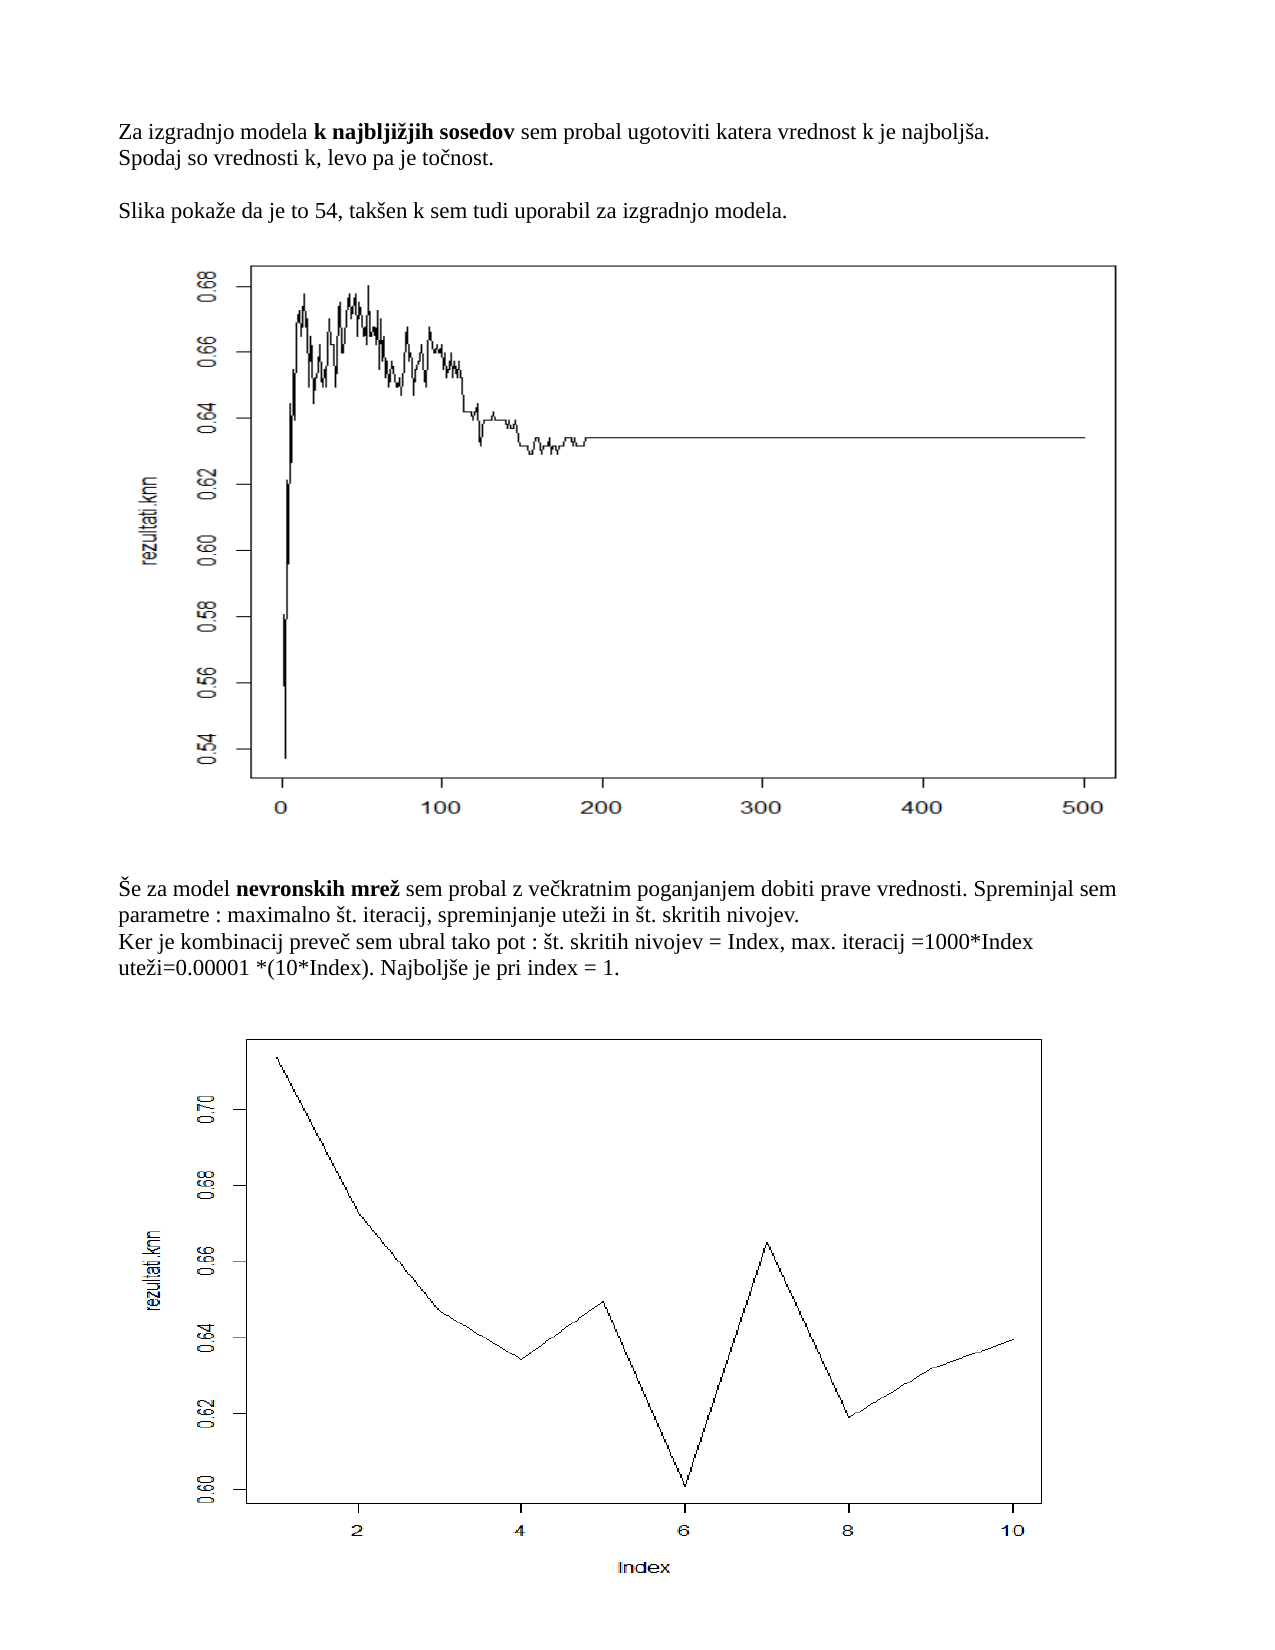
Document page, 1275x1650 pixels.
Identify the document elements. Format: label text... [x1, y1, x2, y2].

text Za izgradnjo modela k najbljižjih sosedov sem probal ugotoviti katera vrednost k je najboljša. [118, 118, 1157, 144]
text Slika pokaže da je to 54, takšen k sem tudi uporabil za izgradnjo modela. [118, 197, 1157, 223]
text Spodaj so vrednosti k, levo pa je točnost. [118, 144, 1157, 171]
picture [138, 250, 1137, 823]
text Ker je kombinacij preveč sem ubral tako pot : št. skritih nivojev = Index, max. iteracij =1000*Index [118, 928, 1157, 954]
picture [140, 1007, 1063, 1578]
text uteži=0.00001 *(10*Index). Najboljše je pri index = 1. [118, 954, 1157, 980]
text Še za model nevronskih mrež sem probal z večkratnim poganjanjem dobiti prave vrednosti. Spreminjal sem parametre : maximalno št. iteracij, spreminjanje uteži in št. skritih nivojev. [118, 875, 1157, 928]
